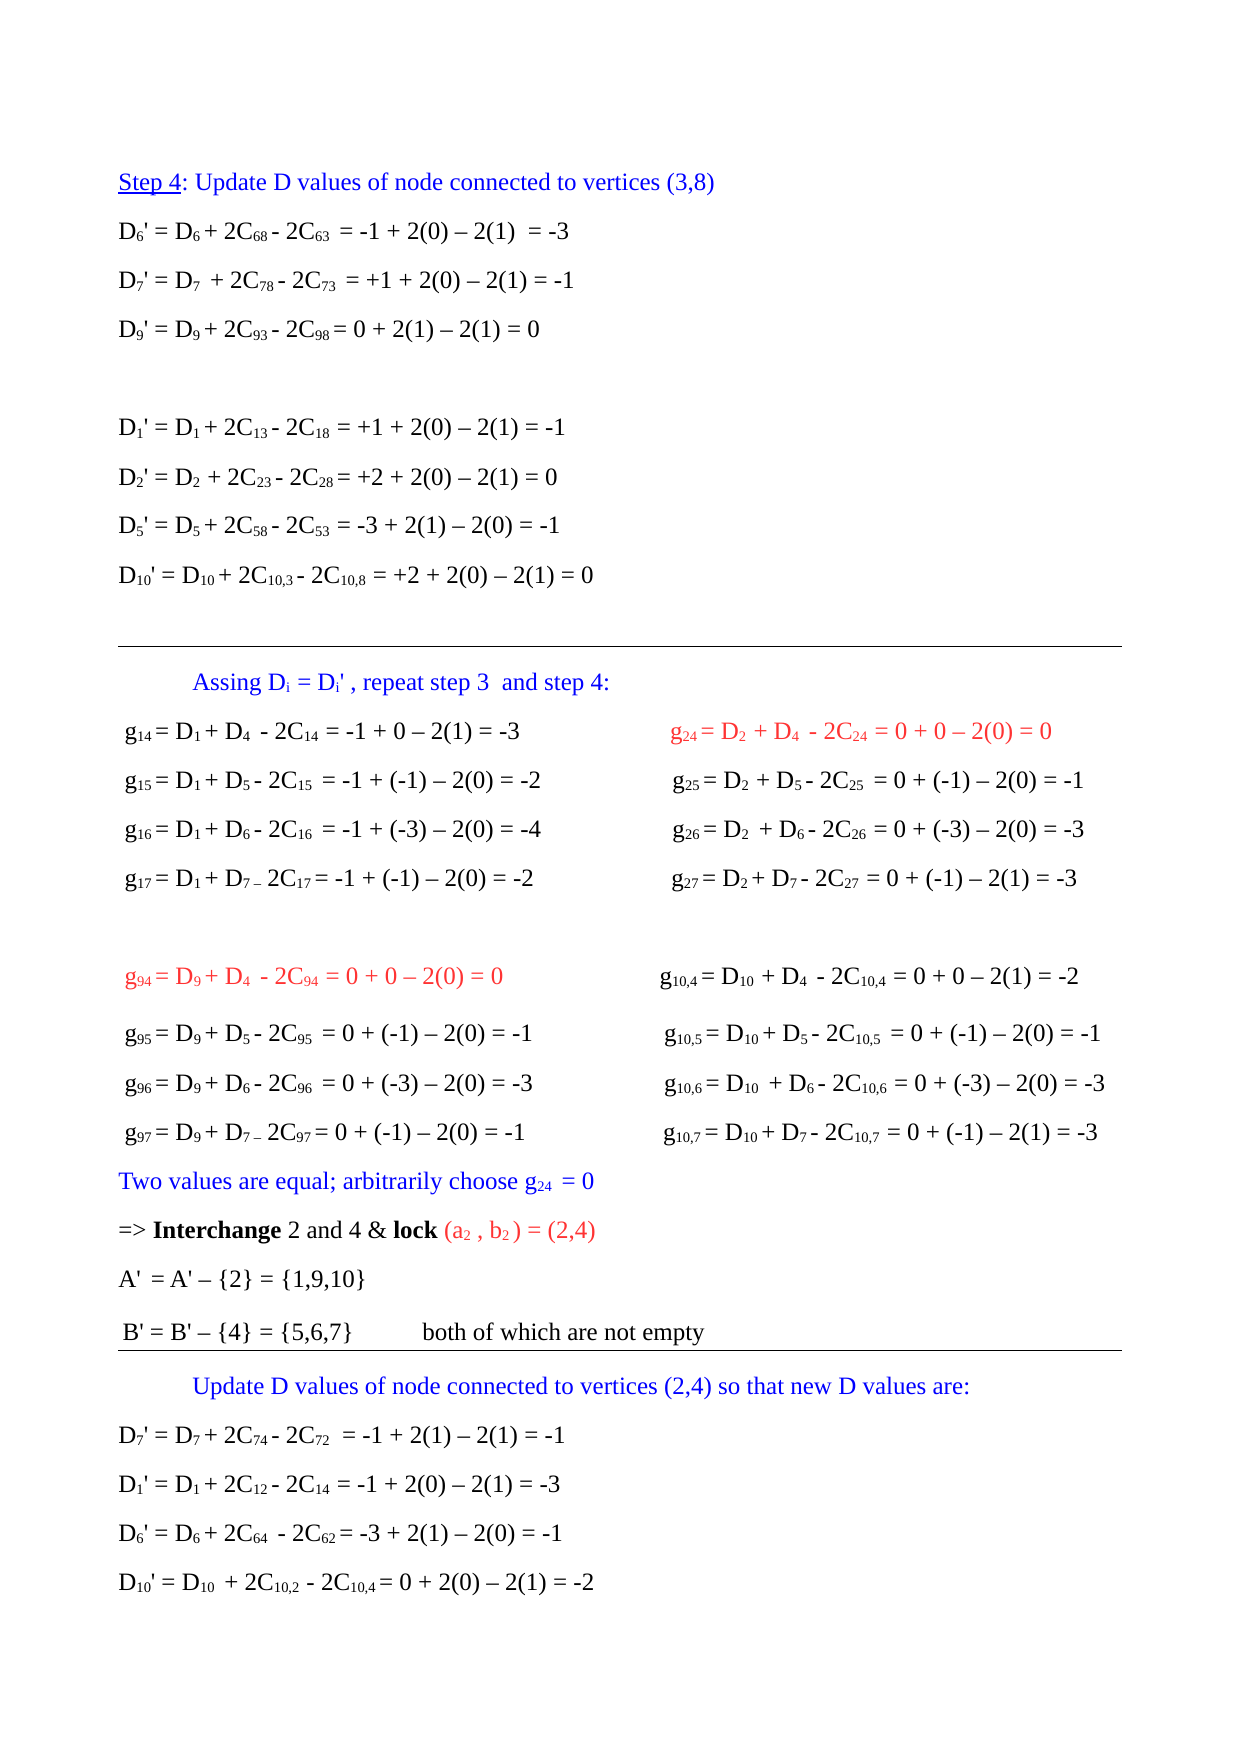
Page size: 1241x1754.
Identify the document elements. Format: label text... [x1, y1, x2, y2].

text D1' = D1 + 2C13 - 2C18 = +1 + 2(0) – 2(1) = -1 [118, 412, 1122, 441]
text D10' = D10 + 2C10,3 - 2C10,8 = +2 + 2(0) – 2(1) = 0 [118, 560, 1122, 588]
text D1' = D1 + 2C12 - 2C14 = -1 + 2(0) – 2(1) = -3 [118, 1469, 1122, 1498]
text D7' = D7 + 2C78 - 2C73 = +1 + 2(0) – 2(1) = -1 [118, 265, 1122, 294]
text D10' = D10 + 2C10,2 - 2C10,4 = 0 + 2(0) – 2(1) = -2 [118, 1567, 1122, 1596]
text D6' = D6 + 2C68 - 2C63 = -1 + 2(0) – 2(1) = -3 [118, 216, 1122, 245]
text g14 = D1 + D4 - 2C14 = -1 + 0 – 2(1) = -3 g24 = D2 + D4 - 2C24 = 0 + 0 – 2(0) = 0 [118, 716, 1122, 744]
text g95 = D9 + D5 - 2C95 = 0 + (-1) – 2(0) = -1 g10,5 = D10 + D5 - 2C10,5 = 0 + (-1) – 2(0) = -1 [118, 1018, 1122, 1047]
text D2' = D2 + 2C23 - 2C28 = +2 + 2(0) – 2(1) = 0 [118, 462, 1122, 490]
text g96 = D9 + D6 - 2C96 = 0 + (-3) – 2(0) = -3 g10,6 = D10 + D6 - 2C10,6 = 0 + (-3) – 2(0) = -3 [118, 1068, 1122, 1096]
text D5' = D5 + 2C58 - 2C53 = -3 + 2(1) – 2(0) = -1 [118, 511, 1122, 539]
text g97 = D9 + D7 – 2C97 = 0 + (-1) – 2(0) = -1 g10,7 = D10 + D7 - 2C10,7 = 0 + (-1) – 2(1) = -3 [118, 1117, 1122, 1145]
text D7' = D7 + 2C74 - 2C72 = -1 + 2(1) – 2(1) = -1 [118, 1420, 1122, 1449]
text Update D values of node connected to vertices (2,4) so that new D values are: [118, 1371, 1122, 1399]
text Assing Di = Di' , repeat step 3 and step 4: [118, 667, 1122, 695]
text => Interchange 2 and 4 & lock (a2 , b2 ) = (2,4) [118, 1215, 1122, 1243]
text Two values are equal; arbitrarily choose g24 = 0 [118, 1166, 1122, 1194]
text B' = B' – {4} = {5,6,7} both of which are not empty [118, 1313, 1122, 1350]
text A' = A' – {2} = {1,9,10} [118, 1264, 1122, 1293]
text D6' = D6 + 2C64 - 2C62 = -3 + 2(1) – 2(0) = -1 [118, 1518, 1122, 1547]
text g15 = D1 + D5 - 2C15 = -1 + (-1) – 2(0) = -2 g25 = D2 + D5 - 2C25 = 0 + (-1) – 2(0) = -1 [118, 765, 1122, 793]
text g16 = D1 + D6 - 2C16 = -1 + (-3) – 2(0) = -4 g26 = D2 + D6 - 2C26 = 0 + (-3) – 2(0) = -3 [118, 814, 1122, 843]
text Step 4: Update D values of node connected to vertices (3,8) [118, 167, 1122, 196]
text D9' = D9 + 2C93 - 2C98 = 0 + 2(1) – 2(1) = 0 [118, 314, 1122, 343]
text g17 = D1 + D7 – 2C17 = -1 + (-1) – 2(0) = -2 g27 = D2 + D7 - 2C27 = 0 + (-1) – 2(1) = -3 [118, 863, 1122, 892]
text g94 = D9 + D4 - 2C94 = 0 + 0 – 2(0) = 0 g10,4 = D10 + D4 - 2C10,4 = 0 + 0 – 2(1) = -2 [118, 961, 1122, 990]
